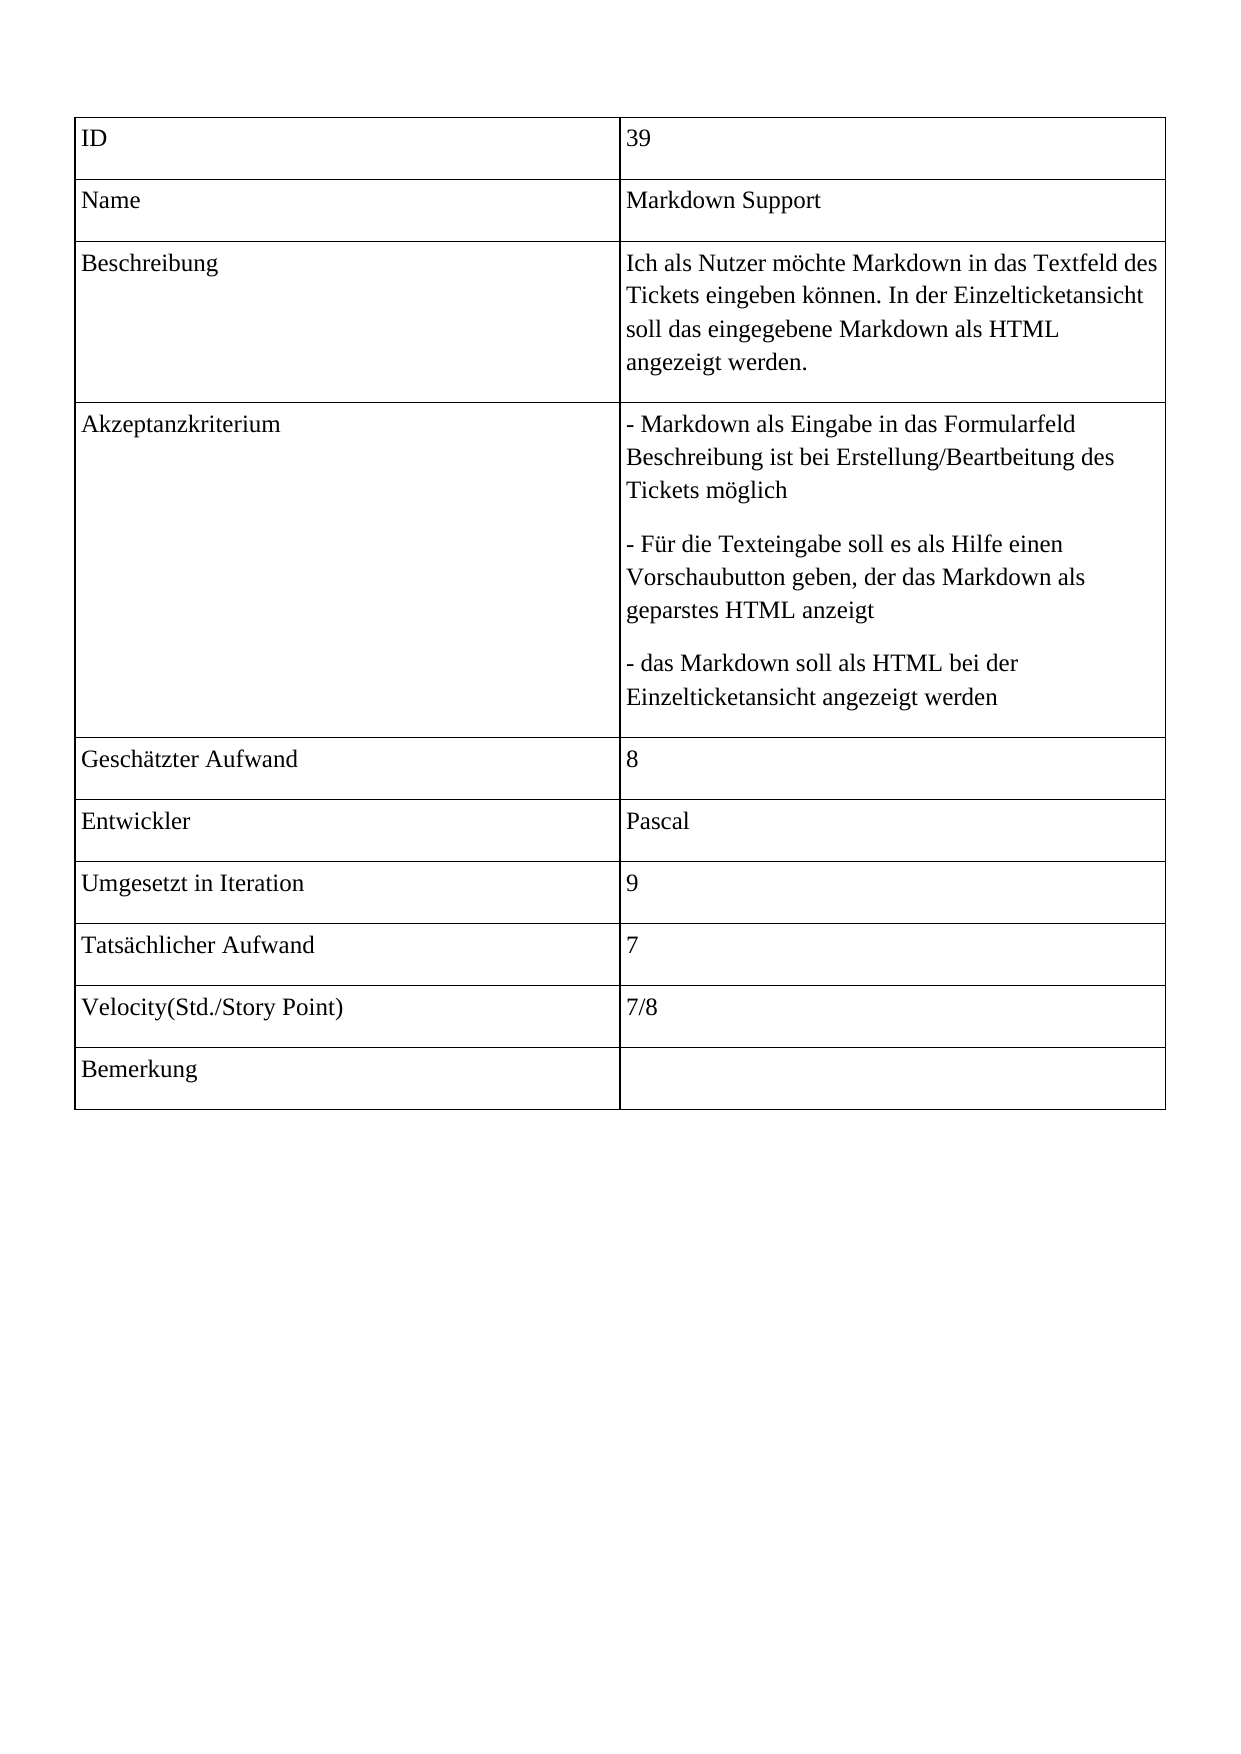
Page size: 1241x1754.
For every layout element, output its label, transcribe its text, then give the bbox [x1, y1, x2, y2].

table_cell Velocity(Std./Story Point) [76, 986, 619, 1047]
table_cell Pascal [621, 800, 1165, 861]
table_cell 9 [621, 862, 1165, 923]
table_cell Umgesetzt in Iteration [76, 862, 619, 923]
table_header ID [76, 118, 619, 179]
table_cell Name [76, 180, 619, 241]
table_cell 7 [621, 924, 1165, 985]
table_cell 8 [621, 738, 1165, 799]
table_cell Bemerkung [76, 1048, 619, 1109]
table_cell Entwickler [76, 800, 619, 861]
table_cell - Markdown als Eingabe in das Formularfeld Beschreibung ist bei Erstellung/Beartbeitung des Tickets möglich - Für die Texteingabe soll es als Hilfe einen Vorschaubutton geben, der das Markdown als geparstes HTML anzeigt - das Markdown soll als HTML bei der Einzelticketansicht angezeigt werden [621, 403, 1165, 737]
table_cell Beschreibung [76, 242, 619, 402]
table_header 39 [621, 118, 1165, 179]
table_cell Tatsächlicher Aufwand [76, 924, 619, 985]
table_cell Akzeptanzkriterium [76, 403, 619, 737]
table_cell Ich als Nutzer möchte Markdown in das Textfeld des Tickets eingeben können. In der Einzelticketansicht soll das eingegebene Markdown als HTML angezeigt werden. [621, 242, 1165, 402]
table_cell Geschätzter Aufwand [76, 738, 619, 799]
table_cell [621, 1048, 1165, 1109]
table_cell 7/8 [621, 986, 1165, 1047]
table_cell Markdown Support [621, 180, 1165, 241]
